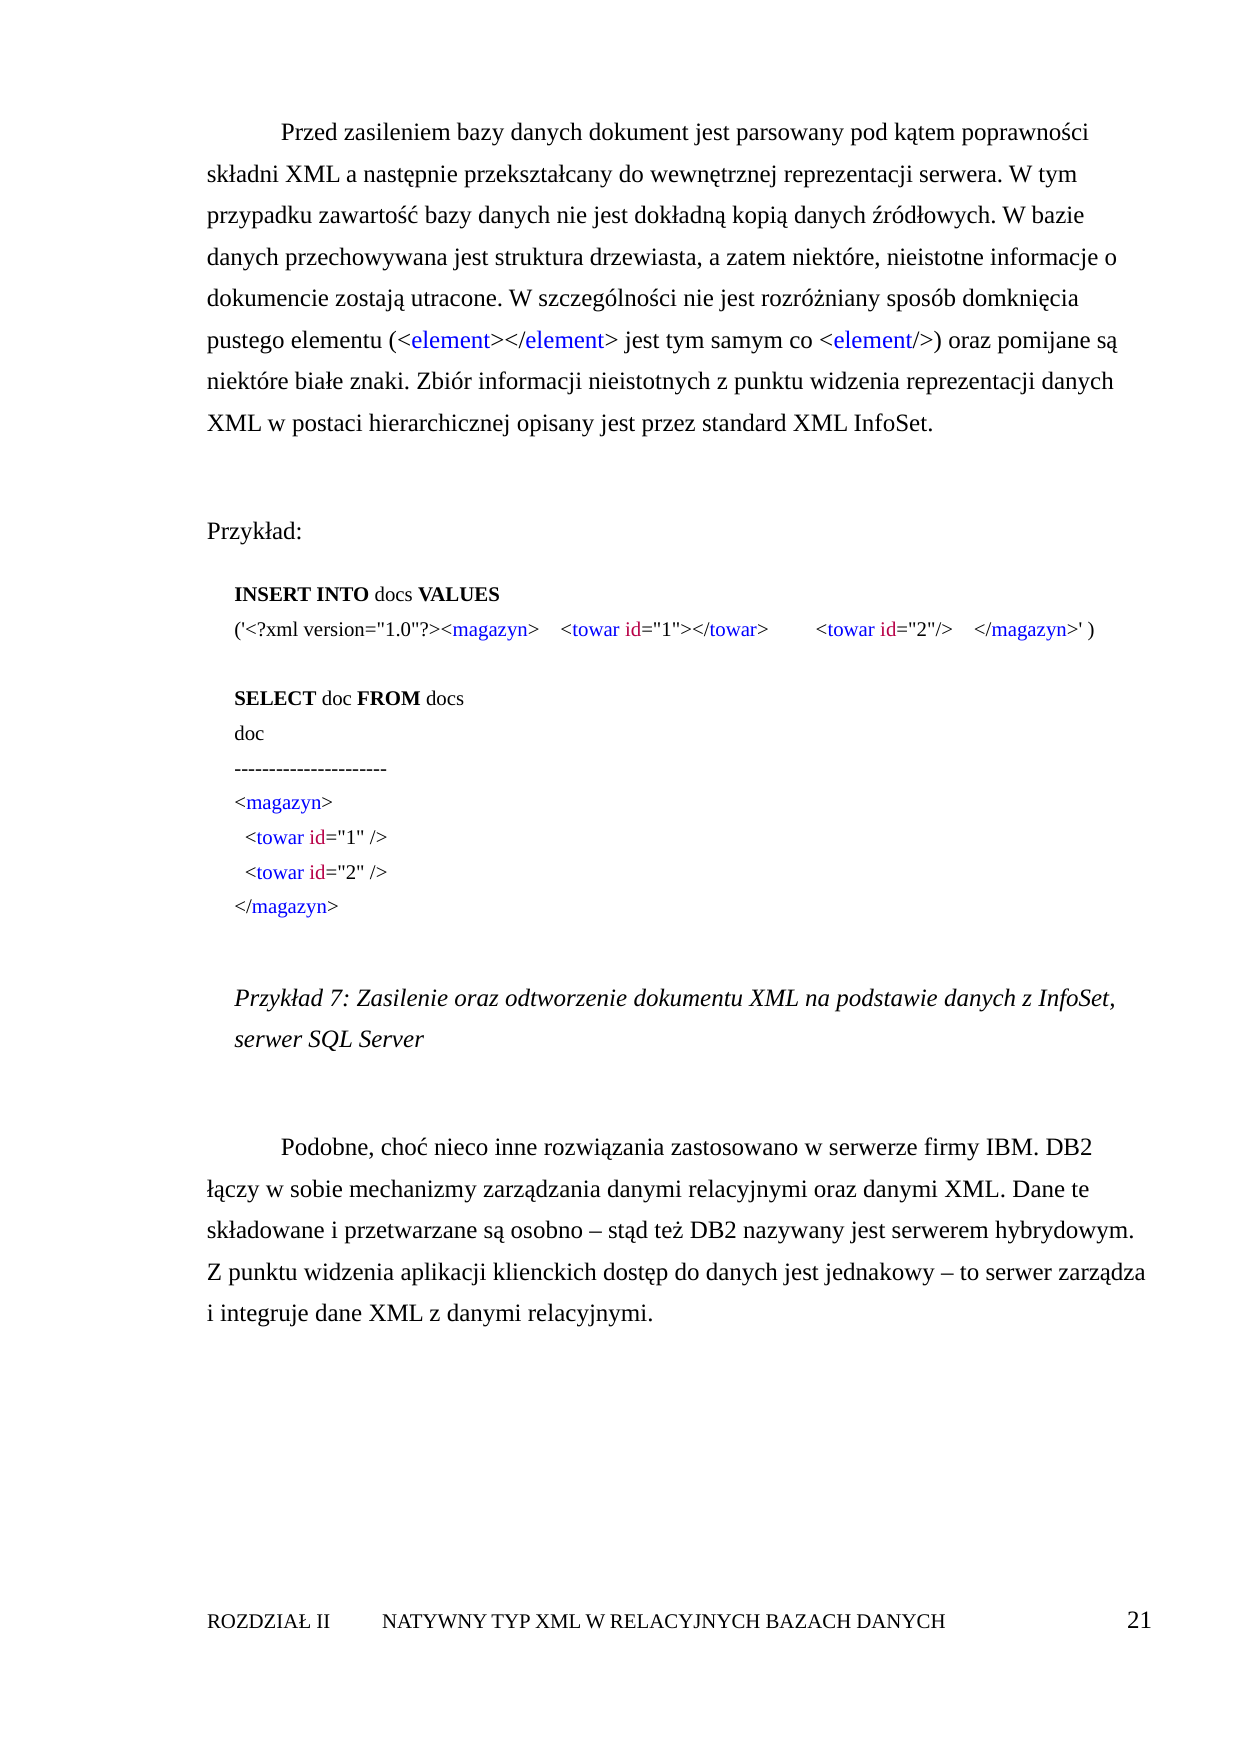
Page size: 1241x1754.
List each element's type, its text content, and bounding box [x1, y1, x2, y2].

text Przed zasileniem bazy danych dokument jest parsowany pod kątem poprawności składni XML a następnie przekształcany do wewnętrznej reprezentacji serwera. W tym przypadku zawartość bazy danych nie jest dokładną kopią danych źródłowych. W bazie danych przechowywana jest struktura drzewiasta, a zatem niektóre, nieistotne informacje o dokumencie zostają utracone. W szczególności nie jest rozróżniany sposób domknięcia pustego elementu (<element></element> jest tym samym co <element/>) oraz pomijane są niektóre białe znaki. Zbiór informacji nieistotnych z punktu widzenia reprezentacji danych XML w postaci hierarchicznej opisany jest przez standard XML InfoSet. [207, 118, 1152, 437]
text <magazyn> [234, 791, 1124, 814]
text ---------------------- [234, 757, 1124, 780]
text </magazyn> [234, 895, 1124, 918]
text Przykład 7: Zasilenie oraz odtworzenie dokumentu XML na podstawie danych z InfoSet, serwer SQL Server [234, 984, 1124, 1053]
text ('<?xml version="1.0"?><magazyn> <towar id="1"></towar> <towar id="2"/> </magazyn>' ) [234, 618, 1124, 641]
text doc [234, 722, 1124, 745]
text SELECT doc FROM docs [234, 687, 1124, 710]
text <towar id="1" /> [234, 826, 1124, 849]
text <towar id="2" /> [234, 861, 1124, 884]
text INSERT INTO docs VALUES [234, 583, 1124, 606]
text Podobne, choć nieco inne rozwiązania zastosowano w serwerze firmy IBM. DB2 łączy w sobie mechanizmy zarządzania danymi relacyjnymi oraz danymi XML. Dane te składowane i przetwarzane są osobno – stąd też DB2 nazywany jest serwerem hybrydowym. Z punktu widzenia aplikacji klienckich dostęp do danych jest jednakowy – to serwer zarządza i integruje dane XML z danymi relacyjnymi. [207, 1133, 1152, 1327]
text Przykład: [207, 517, 1152, 545]
